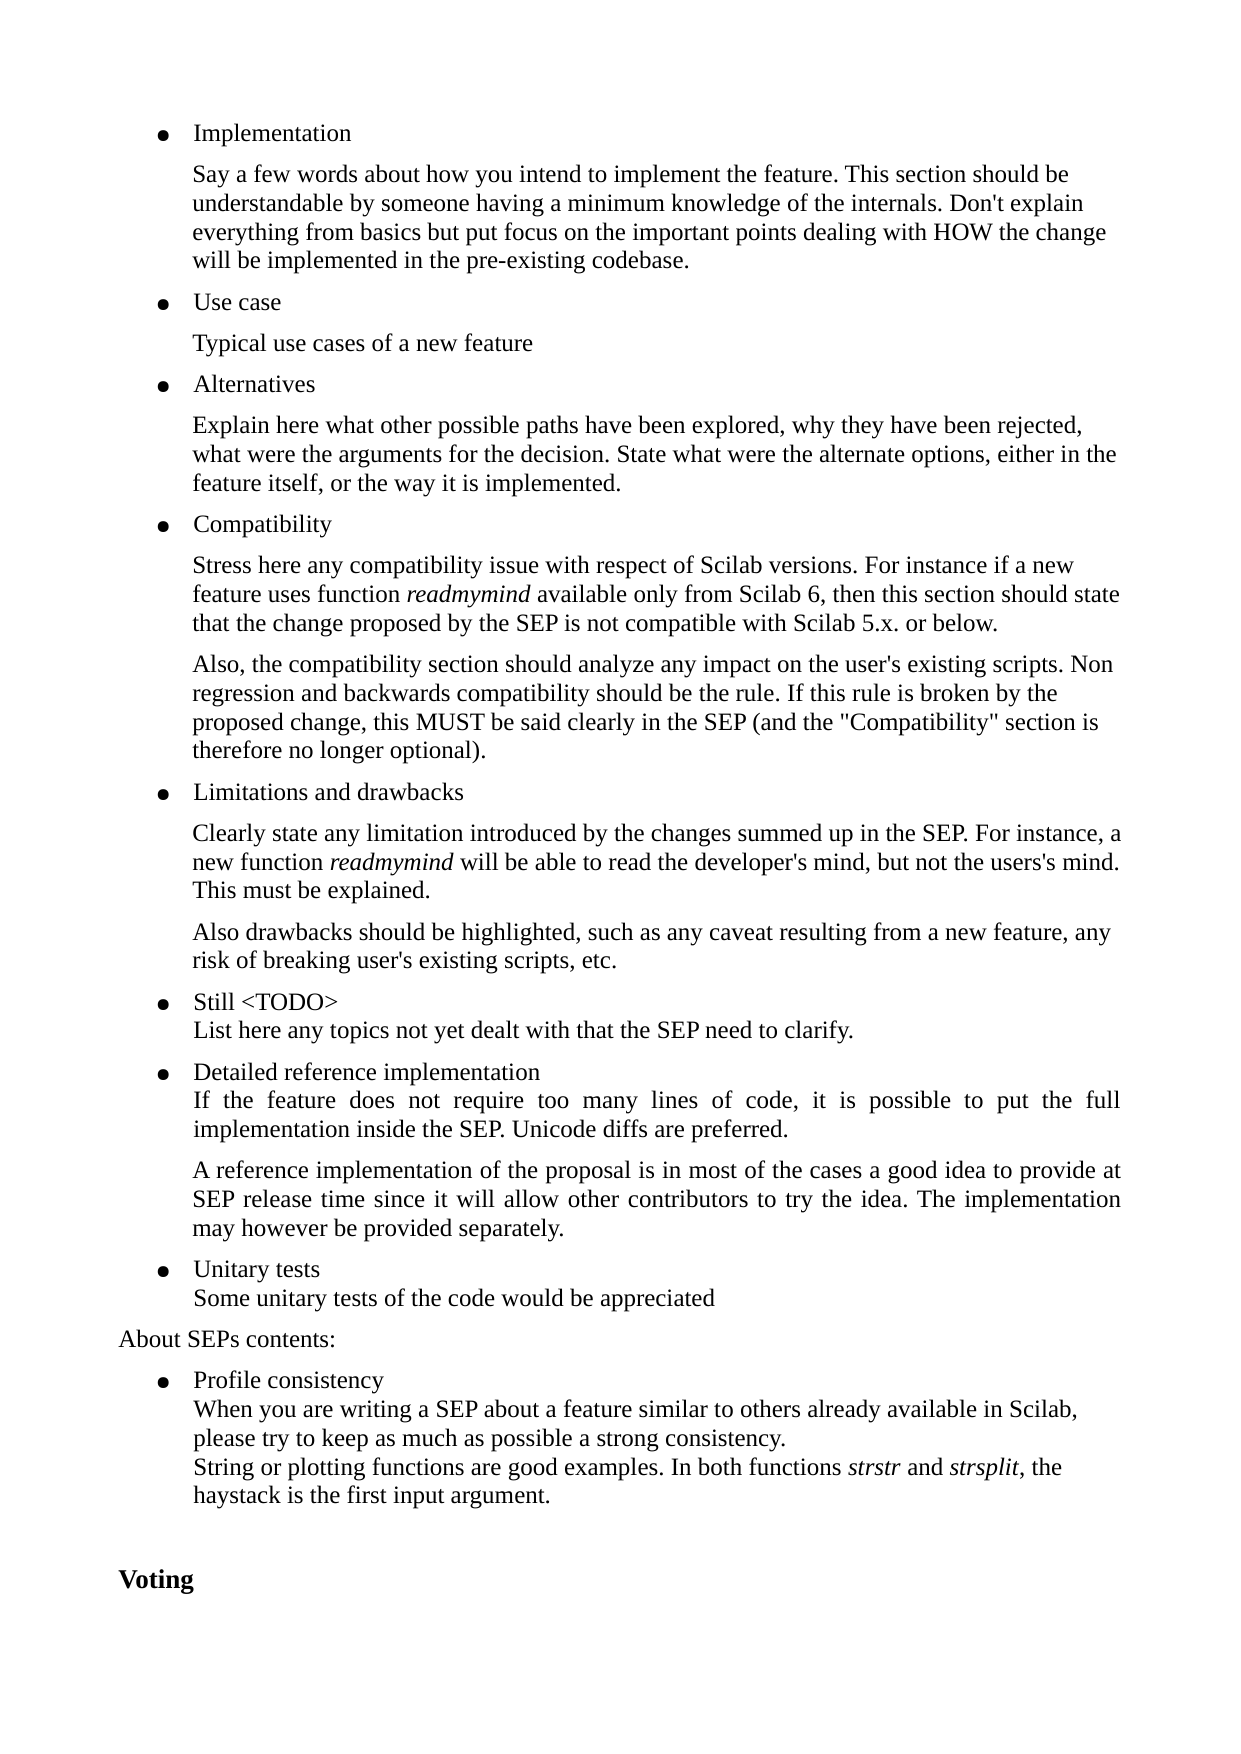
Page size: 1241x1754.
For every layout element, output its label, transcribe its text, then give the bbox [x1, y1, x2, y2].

text About SEPs contents: [118, 1324, 1122, 1353]
text Typical use cases of a new feature [192, 328, 1122, 357]
list Profile consistency When you are writing a SEP about a feature similar to others already available in Scilab, please try to keep as much as possible a strong consistency. String or plotting functions are good examples. In both functions strstr and strsplit, the haystack is the first input argument. [156, 1366, 1122, 1509]
list Compatibility [156, 509, 1122, 538]
list Alternatives [156, 369, 1122, 398]
text Explain here what other possible paths have been explored, why they have been rejected, what were the arguments for the decision. State what were the alternate options, either in the feature itself, or the way it is implemented. [192, 411, 1122, 497]
text Voting [118, 1563, 1122, 1595]
text Clearly state any limitation introduced by the changes summed up in the SEP. For instance, a new function readmymind will be able to read the developer's mind, but not the users's mind. This must be explained. [192, 818, 1122, 904]
list Unitary tests Some unitary tests of the code would be appreciated [156, 1254, 1122, 1312]
text A reference implementation of the proposal is in most of the cases a good idea to provide at SEP release time since it will allow other contributors to try the idea. The implementation may however be provided separately. [192, 1156, 1122, 1242]
list Limitations and drawbacks [156, 777, 1122, 806]
list Still <TODO> List here any topics not yet dealt with that the SEP need to clarify. [156, 987, 1122, 1044]
list Use case [156, 287, 1122, 316]
text Stress here any compatibility issue with respect of Scilab versions. For instance if a new feature uses function readmymind available only from Scilab 6, then this section should state that the change proposed by the SEP is not compatible with Scilab 5.x. or below. [192, 551, 1122, 637]
text Say a few words about how you intend to implement the feature. This section should be understandable by someone having a minimum knowledge of the internals. Don't explain everything from basics but put focus on the important points dealing with HOW the change will be implemented in the pre-existing codebase. [192, 159, 1122, 274]
list Implementation [156, 118, 1122, 147]
list Detailed reference implementation If the feature does not require too many lines of code, it is possible to put the full implementation inside the SEP. Unicode diffs are preferred. [156, 1057, 1122, 1143]
text Also, the compatibility section should analyze any impact on the user's existing scripts. Non regression and backwards compatibility should be the rule. If this rule is broken by the proposed change, this MUST be said clearly in the SEP (and the "Compatibility" section is therefore no longer optional). [192, 649, 1122, 764]
text Also drawbacks should be highlighted, such as any caveat resulting from a new feature, any risk of breaking user's existing scripts, etc. [192, 917, 1122, 974]
